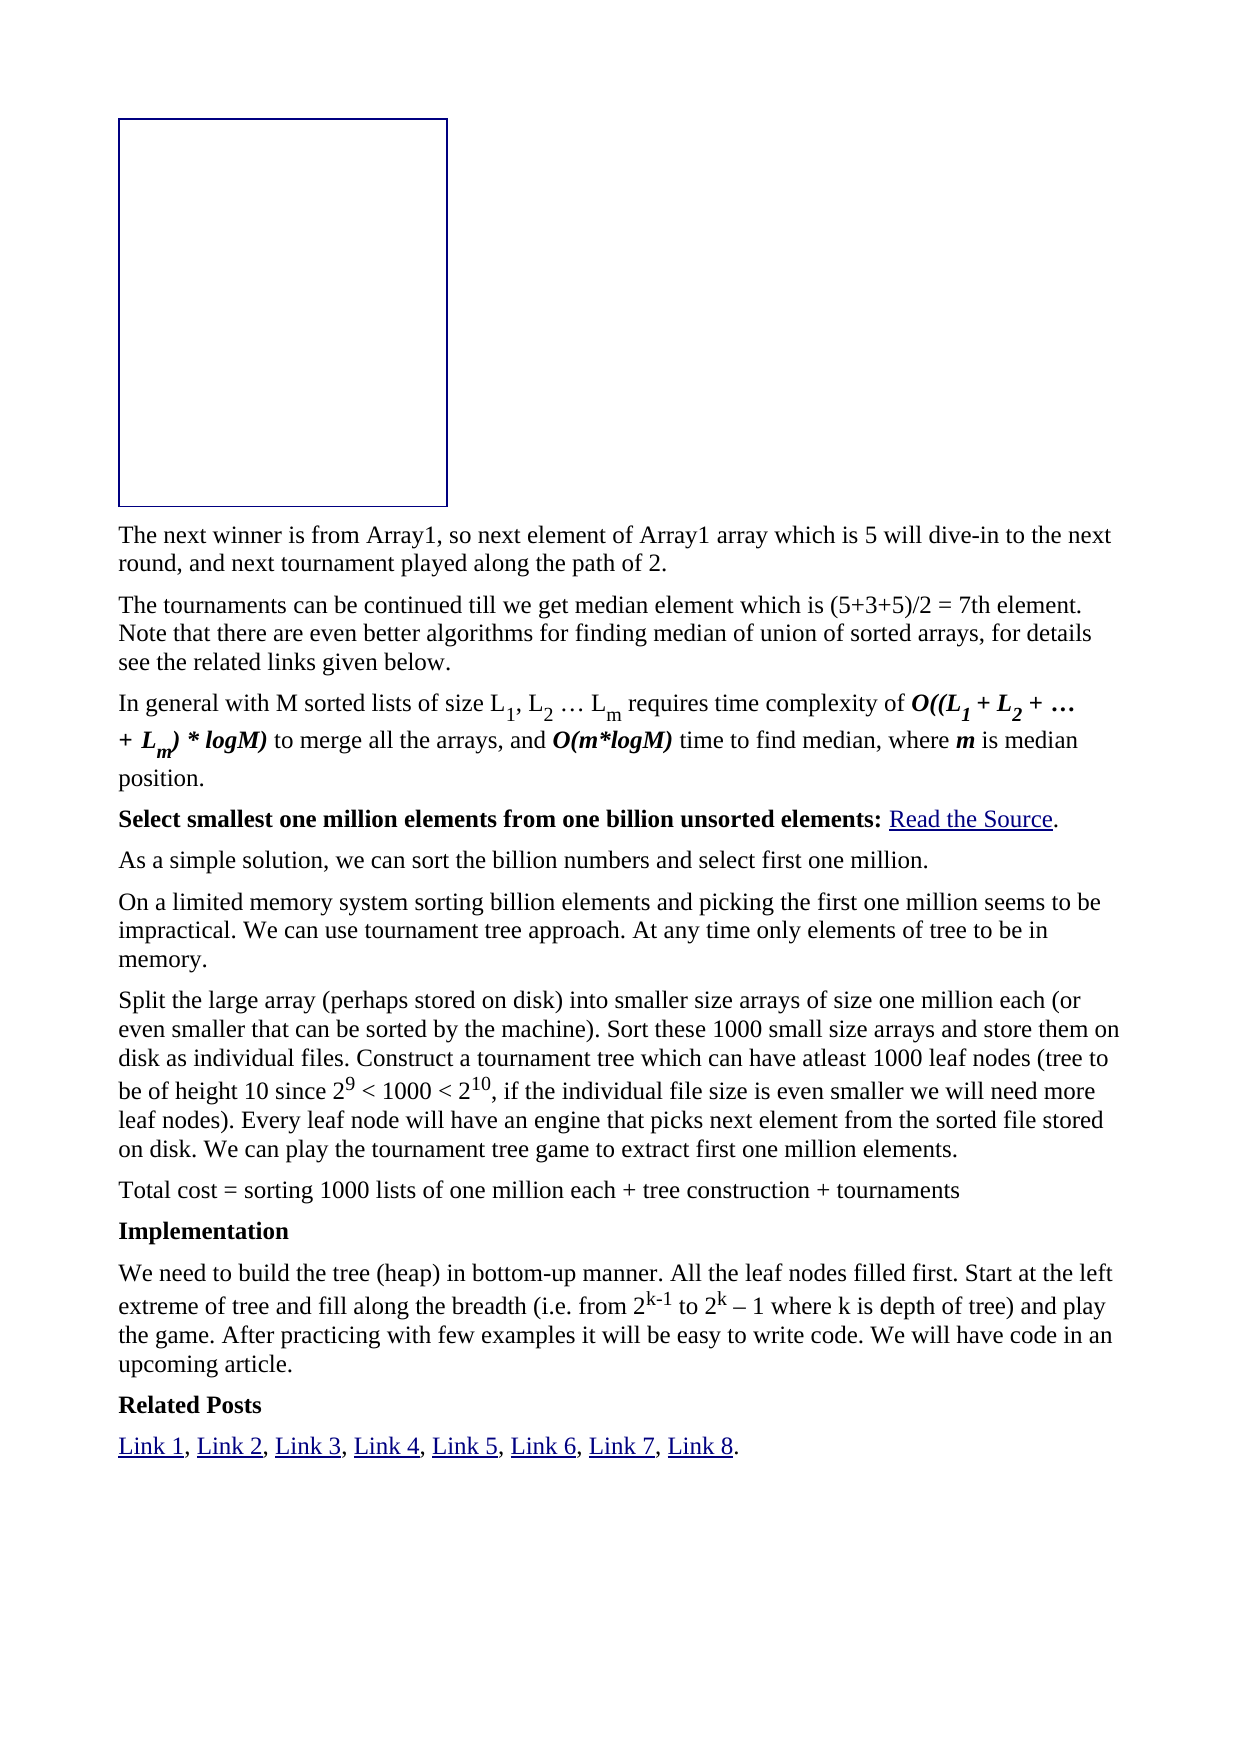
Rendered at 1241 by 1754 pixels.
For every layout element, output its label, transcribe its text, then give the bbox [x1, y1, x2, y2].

text The next winner is from Array1, so next element of Array1 array which is 5 will dive-in to the next round, and next tournament played along the path of 2. [118, 520, 1122, 577]
text The tournaments can be continued till we get median element which is (5+3+5)/2 = 7th element. Note that there are even better algorithms for finding median of union of sorted arrays, for details see the related links given below. [118, 590, 1122, 676]
text In general with M sorted lists of size L1, L2 … Lm requires time complexity of O((L1 + L2 + … + Lm) * logM) to merge all the arrays, and O(m*logM) time to find median, where m is median position. [118, 688, 1122, 792]
text Split the large array (perhaps stored on disk) into smaller size arrays of size one million each (or even smaller that can be sorted by the machine). Sort these 1000 small size arrays and store them on disk as individual files. Construct a tournament tree which can have atleast 1000 leaf nodes (tree to be of height 10 since 29 < 1000 < 210, if the individual file size is even smaller we will need more leaf nodes). Every leaf node will have an engine that picks next element from the sorted file stored on disk. We can play the tournament tree game to extract first one million elements. [118, 985, 1122, 1163]
text Link 1, Link 2, Link 3, Link 4, Link 5, Link 6, Link 7, Link 8. [118, 1431, 1122, 1460]
text Related Posts [118, 1390, 1122, 1419]
text Total cost = sorting 1000 lists of one million each + tree construction + tournaments [118, 1175, 1122, 1204]
text On a limited memory system sorting billion elements and picking the first one million seems to be impractical. We can use tournament tree approach. At any time only elements of tree to be in memory. [118, 887, 1122, 973]
text Select smallest one million elements from one billion unsorted elements: Read the Source. [118, 804, 1122, 833]
text As a simple solution, we can sort the billion numbers and select first one million. [118, 845, 1122, 874]
text Implementation [118, 1216, 1122, 1245]
text We need to build the tree (heap) in bottom-up manner. All the leaf nodes filled first. Start at the left extreme of tree and fill along the breadth (i.e. from 2k-1 to 2k – 1 where k is depth of tree) and play the game. After practicing with few examples it will be easy to write code. We will have code in an upcoming article. [118, 1258, 1122, 1377]
